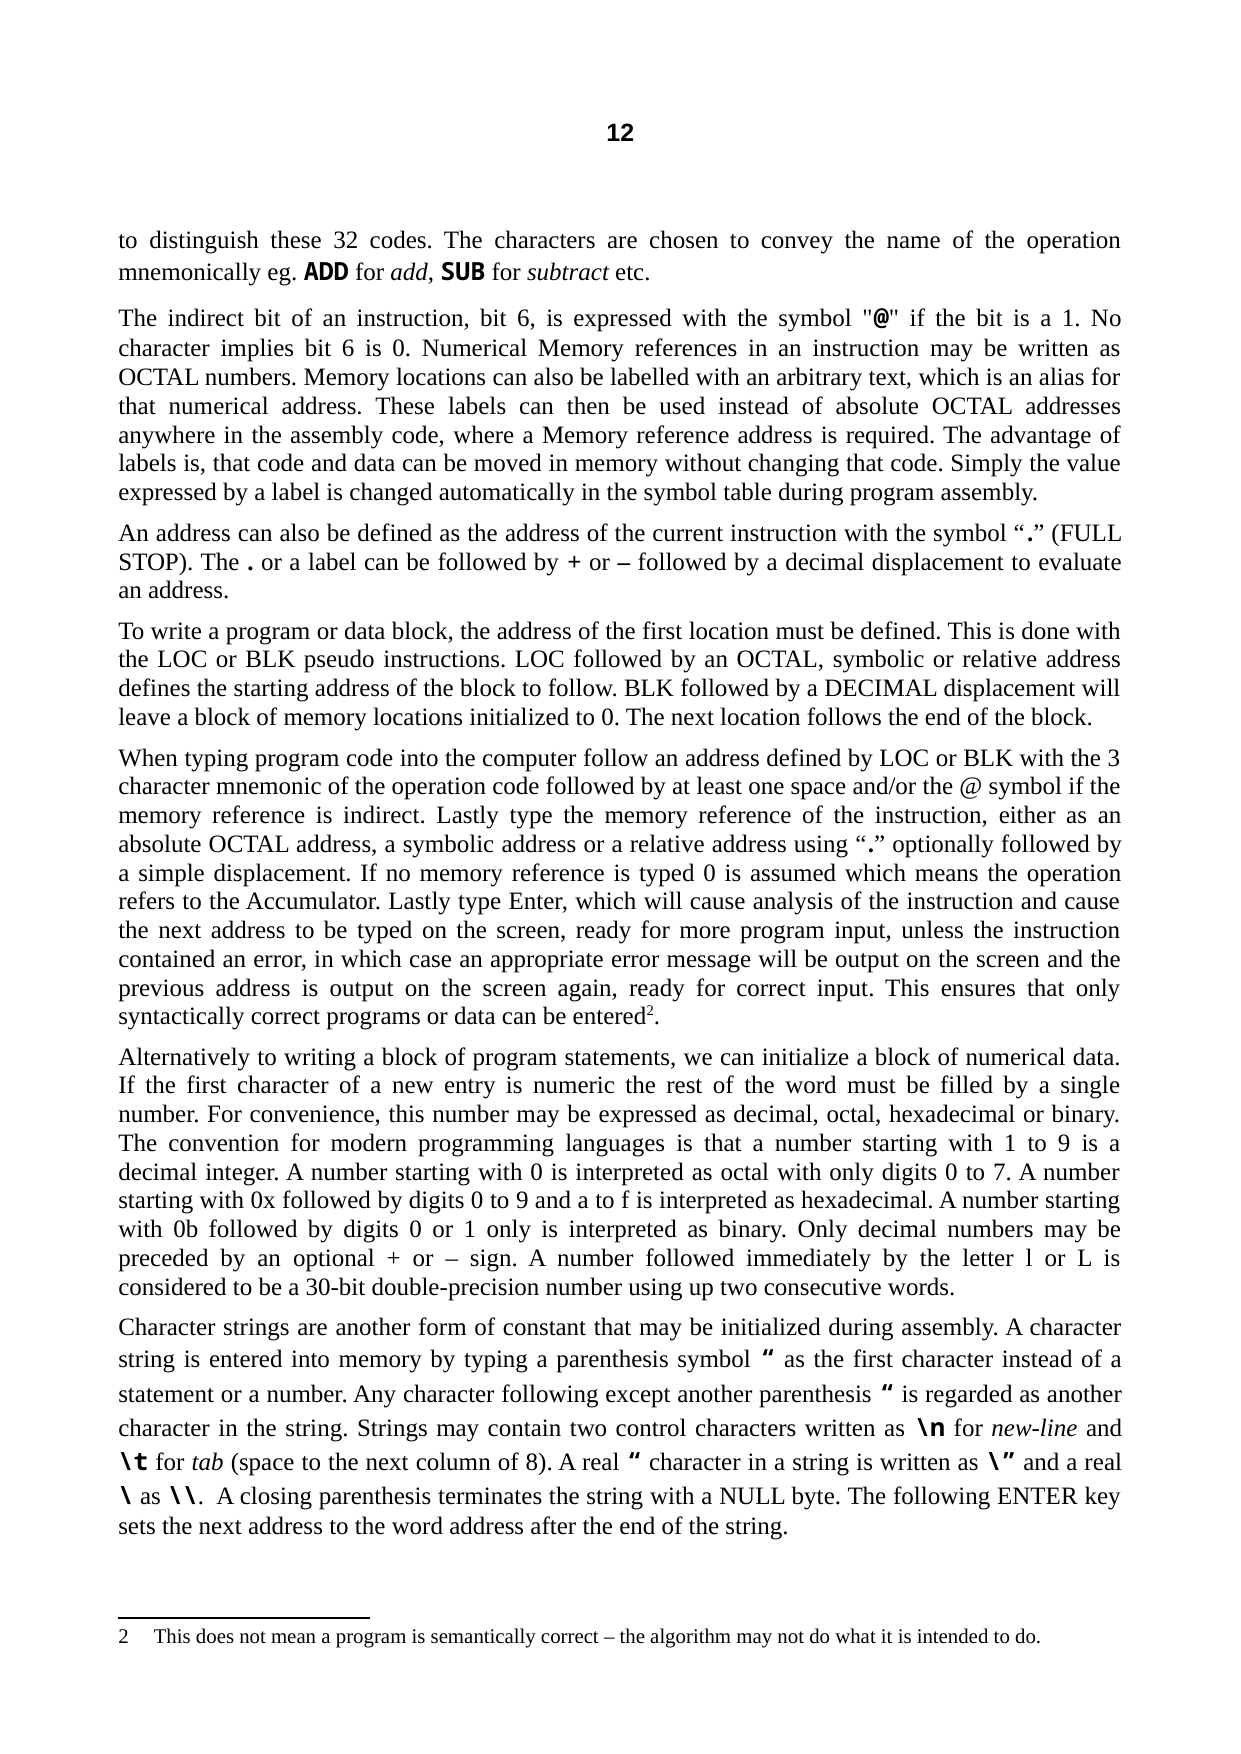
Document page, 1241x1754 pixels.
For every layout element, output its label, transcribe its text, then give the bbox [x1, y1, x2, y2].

text To write a program or data block, the address of the first location must be defined. This is done with the LOC or BLK pseudo instructions. LOC followed by an OCTAL, symbolic or relative address defines the starting address of the block to follow. BLK followed by a DECIMAL displacement will leave a block of memory locations initialized to 0. The next location follows the end of the block. [118, 616, 1122, 731]
text An address can also be defined as the address of the current instruction with the symbol “.” (FULL STOP). The . or a label can be followed by + or – followed by a decimal displacement to evaluate an address. [118, 518, 1122, 604]
text Character strings are another form of constant that may be initialized during assembly. A character string is entered into memory by typing a parenthesis symbol “ as the first character instead of a statement or a number. Any character following except another parenthesis “ is regarded as another character in the string. Strings may contain two control characters written as \n for new-line and \t for tab (space to the next column of 8). A real “ character in a string is written as \” and a real \ as \\. A closing parenthesis terminates the string with a NULL byte. The following ENTER key sets the next address to the word address after the end of the string. [118, 1312, 1122, 1540]
text Alternatively to writing a block of program statements, we can initialize a block of numerical data. If the first character of a new entry is numeric the rest of the word must be filled by a single number. For convenience, this number may be expressed as decimal, octal, hexadecimal or binary. The convention for modern programming languages is that a number starting with 1 to 9 is a decimal integer. A number starting with 0 is interpreted as octal with only digits 0 to 7. A number starting with 0x followed by digits 0 to 9 and a to f is interpreted as hexadecimal. A number starting with 0b followed by digits 0 or 1 only is interpreted as binary. Only decimal numbers may be preceded by an optional + or – sign. A number followed immediately by the letter l or L is considered to be a 30-bit double-precision number using up two consecutive words. [118, 1042, 1122, 1301]
text to distinguish these 32 codes. The characters are chosen to convey the name of the operation mnemonically eg. ADD for add, SUB for subtract etc. [118, 225, 1122, 288]
text The indirect bit of an instruction, bit 6, is expressed with the symbol "@" if the bit is a 1. No character implies bit 6 is 0. Numerical Memory references in an instruction may be written as OCTAL numbers. Memory locations can also be labelled with an arbitrary text, which is an alias for that numerical address. These labels can then be used instead of absolute OCTAL addresses anywhere in the assembly code, where a Memory reference address is required. The advantage of labels is, that code and data can be moved in memory without changing that code. Simply the value expressed by a label is changed automatically in the symbol table during program assembly. [118, 299, 1122, 506]
text When typing program code into the computer follow an address defined by LOC or BLK with the 3 character mnemonic of the operation code followed by at least one space and/or the @ symbol if the memory reference is indirect. Lastly type the memory reference of the instruction, either as an absolute OCTAL address, a symbolic address or a relative address using “.” optionally followed by a simple displacement. If no memory reference is typed 0 is assumed which means the operation refers to the Accumulator. Lastly type Enter, which will cause analysis of the instruction and cause the next address to be typed on the screen, ready for more program input, unless the instruction contained an error, in which case an appropriate error message will be output on the screen and the previous address is output on the screen again, ready for correct input. This ensures that only syntactically correct programs or data can be entered. [118, 743, 1122, 1030]
text This does not mean a program is semantically correct – the algorithm may not do what it is intended to do. [118, 1624, 1122, 1648]
